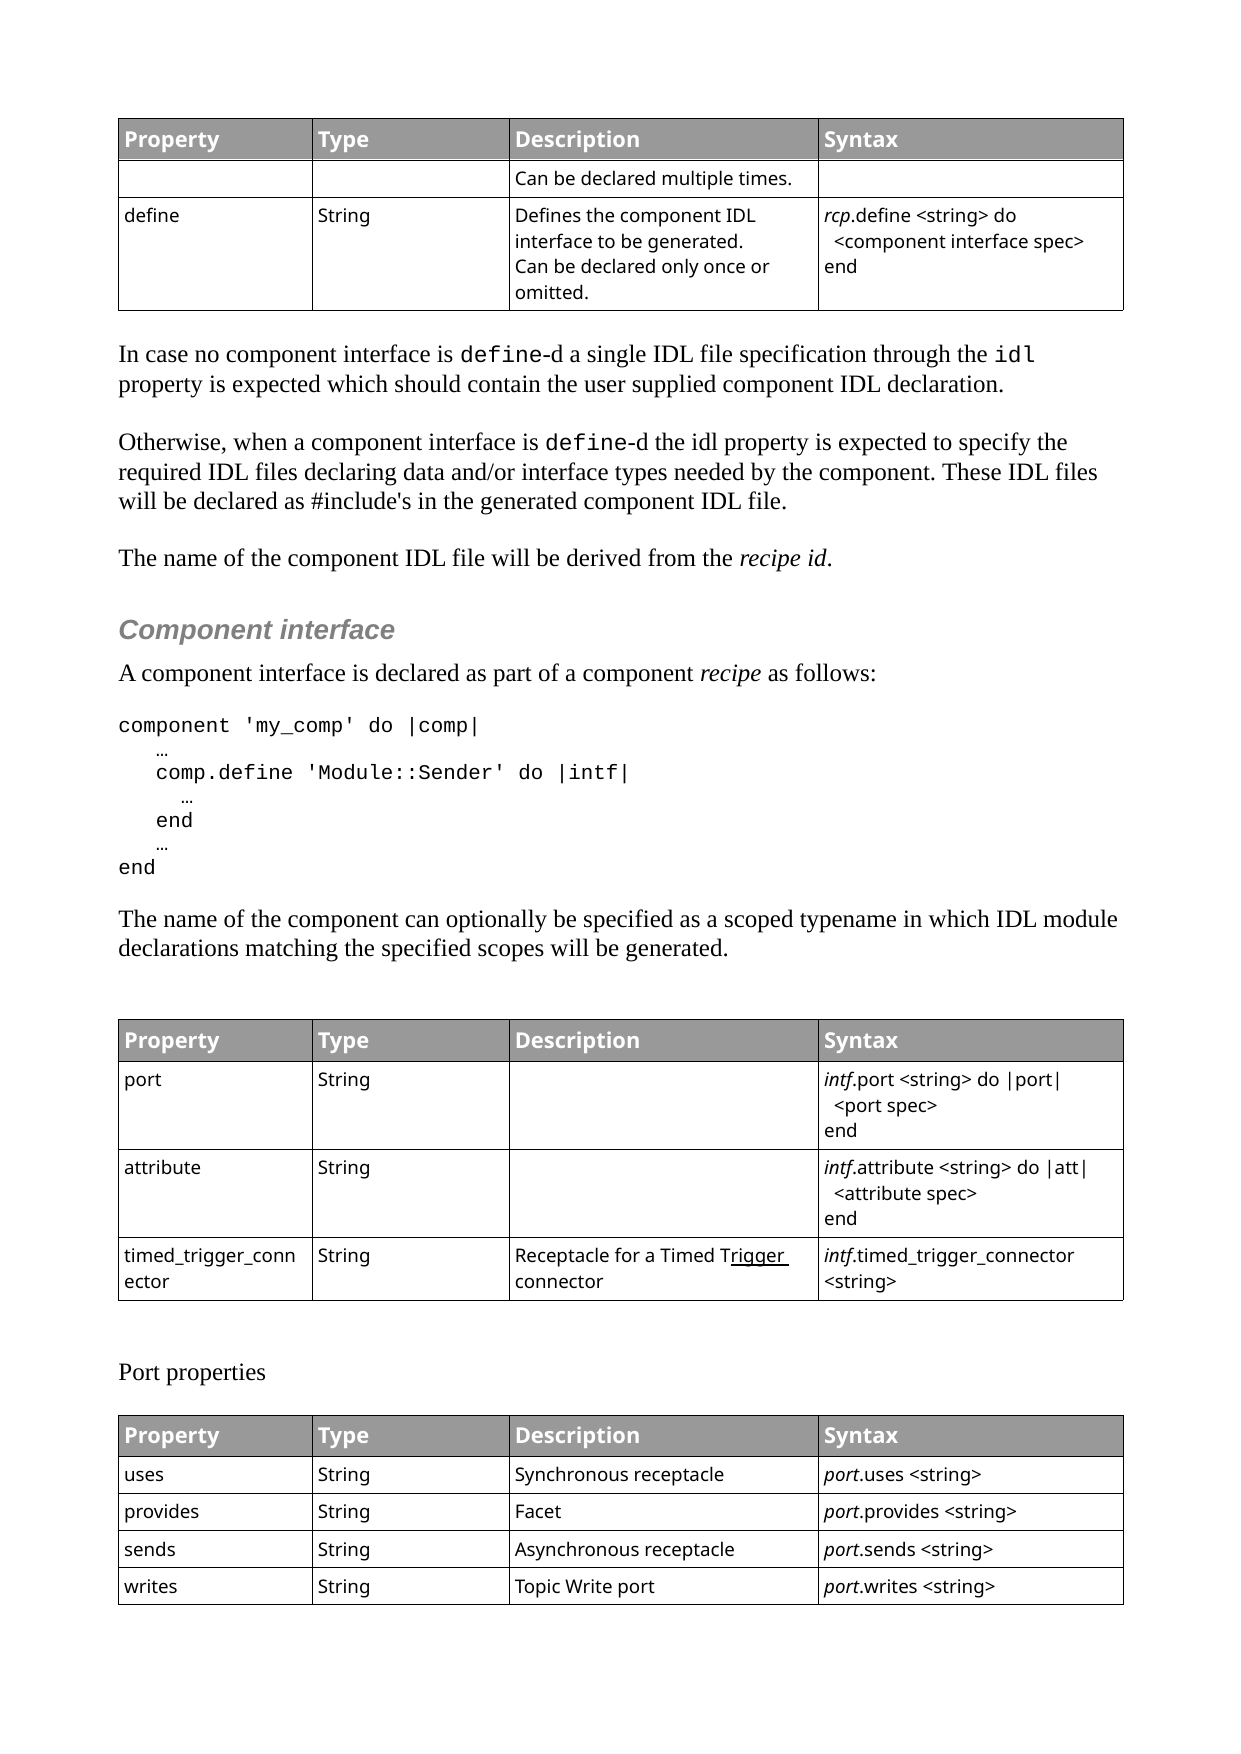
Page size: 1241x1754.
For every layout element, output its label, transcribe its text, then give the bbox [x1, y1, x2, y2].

table_cell Synchronous receptacle [510, 1457, 818, 1493]
table_cell Can be declared multiple times. [510, 161, 818, 197]
text Otherwise, when a component interface is define-d the idl property is expected to specify the required IDL files declaring data and/or interface types needed by the component. These IDL files will be declared as #include's in the generated component IDL file. [118, 427, 1122, 514]
table_header Property [119, 119, 312, 159]
text A component interface is declared as part of a component recipe as follows: [118, 658, 1122, 686]
table_cell provides [119, 1494, 312, 1530]
table_cell Facet [510, 1494, 818, 1530]
table_header Syntax [819, 1416, 1123, 1456]
text comp.define 'Module::Sender' do |intf| [118, 762, 1122, 786]
table_cell String [313, 1494, 509, 1530]
table_cell Topic Write port [510, 1568, 818, 1604]
table_cell uses [119, 1457, 312, 1493]
table_cell intf.port <string> do |port| <port spec> end [819, 1062, 1123, 1149]
table_cell port [119, 1062, 312, 1149]
table_cell [313, 161, 509, 197]
text Port properties [118, 1357, 1122, 1386]
subtitle Component interface [118, 613, 1122, 645]
table_cell Asynchronous receptacle [510, 1531, 818, 1567]
table_header Type [313, 1020, 509, 1061]
table_cell String [313, 198, 509, 310]
table_cell port.provides <string> [819, 1494, 1123, 1530]
table_header Description [510, 1416, 818, 1456]
table_cell intf.timed_trigger_connector <string> [819, 1238, 1123, 1299]
table_cell define [119, 198, 312, 310]
table_cell String [313, 1150, 509, 1237]
text … [118, 833, 1122, 857]
table_cell [510, 1150, 818, 1237]
table_header Description [510, 1020, 818, 1061]
table_header Property [119, 1020, 312, 1061]
table_header Property [119, 1416, 312, 1456]
table_header Syntax [819, 1020, 1123, 1061]
table_cell Receptacle for a Timed Trigger connector [510, 1238, 818, 1299]
table_cell sends [119, 1531, 312, 1567]
table_cell String [313, 1531, 509, 1567]
table_cell String [313, 1062, 509, 1149]
table_cell String [313, 1238, 509, 1299]
table_header Type [313, 1416, 509, 1456]
text In case no component interface is define-d a single IDL file specification through the idl property is expected which should contain the user supplied component IDL declaration. [118, 339, 1122, 398]
table_cell port.sends <string> [819, 1531, 1123, 1567]
table_cell intf.attribute <string> do |att| <attribute spec> end [819, 1150, 1123, 1237]
text component 'my_comp' do |comp| [118, 715, 1122, 739]
table_cell [119, 161, 312, 197]
table_header Type [313, 119, 509, 159]
table_cell port.writes <string> [819, 1568, 1123, 1604]
table_cell Defines the component IDL interface to be generated. Can be declared only once or omitted. [510, 198, 818, 310]
text … [118, 786, 1122, 810]
table_cell String [313, 1457, 509, 1493]
table_header Description [510, 119, 818, 159]
text The name of the component can optionally be specified as a scoped typename in which IDL module declarations matching the specified scopes will be generated. [118, 904, 1122, 962]
text The name of the component IDL file will be derived from the recipe id. [118, 543, 1122, 572]
table_cell [510, 1062, 818, 1149]
table_cell [819, 161, 1123, 197]
table_cell attribute [119, 1150, 312, 1237]
text … [118, 739, 1122, 762]
table_cell writes [119, 1568, 312, 1604]
text end [118, 857, 1122, 881]
table_cell timed_trigger_connector [119, 1238, 312, 1299]
table_cell String [313, 1568, 509, 1604]
table_cell rcp.define <string> do <component interface spec> end [819, 198, 1123, 310]
table_header Syntax [819, 119, 1123, 159]
table_cell port.uses <string> [819, 1457, 1123, 1493]
text end [118, 810, 1122, 833]
